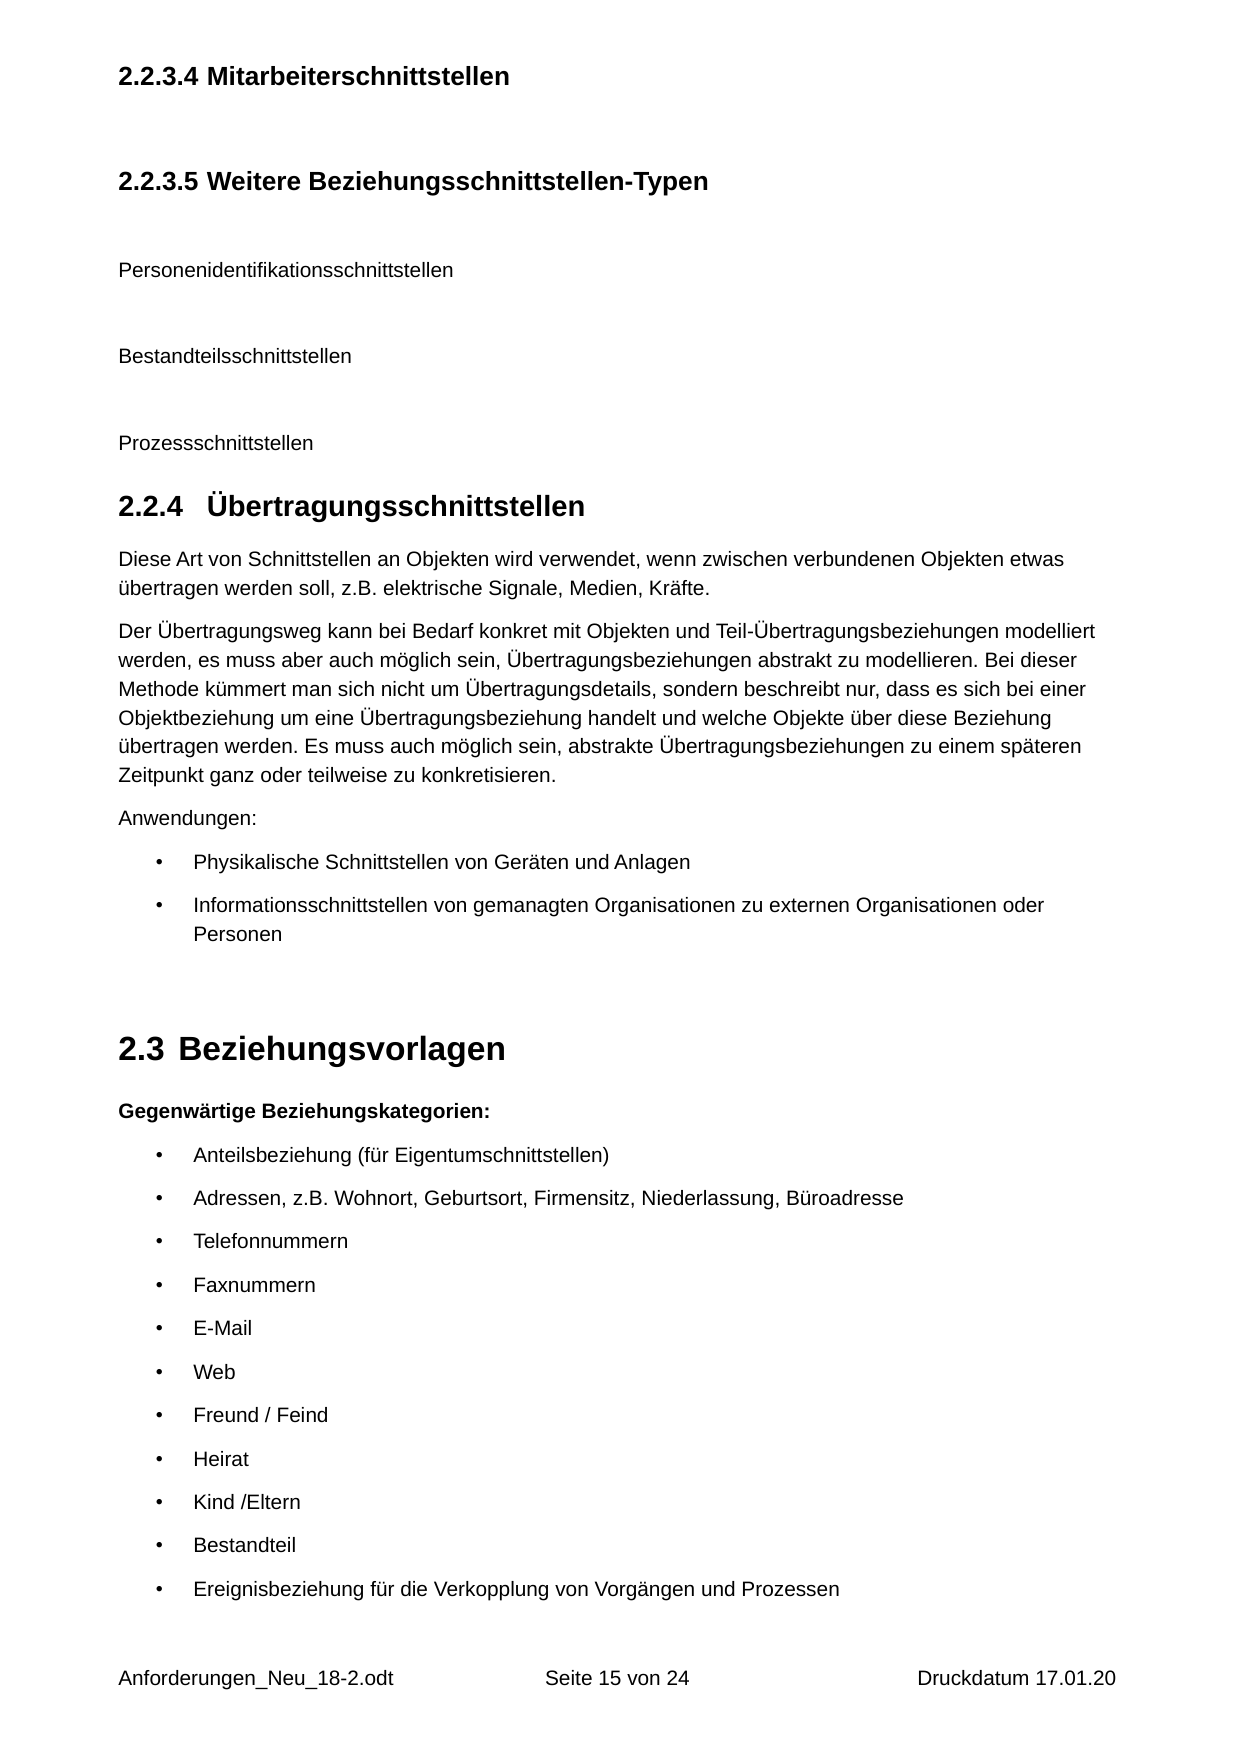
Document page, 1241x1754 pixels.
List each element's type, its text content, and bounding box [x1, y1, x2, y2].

text Bestandteilsschnittstellen [118, 344, 1122, 368]
subtitle Weitere Beziehungsschnittstellen-Typen [118, 166, 1122, 196]
subtitle Übertragungsschnittstellen [118, 489, 1122, 523]
text Personenidentifikationsschnittstellen [118, 258, 1122, 282]
text Gegenwärtige Beziehungskategorien: [118, 1099, 1122, 1123]
list Heirat [156, 1446, 1122, 1471]
list Anteilsbeziehung (für Eigentumschnittstellen) [156, 1142, 1122, 1166]
list Freund / Feind [156, 1403, 1122, 1427]
list Bestandteil [156, 1533, 1122, 1557]
subtitle Beziehungsvorlagen [118, 1029, 1122, 1068]
list Kind /Eltern [156, 1490, 1122, 1514]
list Informationsschnittstellen von gemanagten Organisationen zu externen Organisationen oder Personen [156, 893, 1122, 946]
list Adressen, z.B. Wohnort, Geburtsort, Firmensitz, Niederlassung, Büroadresse [156, 1186, 1122, 1210]
list Telefonnummern [156, 1229, 1122, 1253]
list Physikalische Schnittstellen von Geräten und Anlagen [156, 849, 1122, 873]
list Faxnummern [156, 1273, 1122, 1297]
text Diese Art von Schnittstellen an Objekten wird verwendet, wenn zwischen verbundenen Objekten etwas übertragen werden soll, z.B. elektrische Signale, Medien, Kräfte. [118, 547, 1122, 600]
text Prozessschnittstellen [118, 431, 1122, 455]
list E-Mail [156, 1316, 1122, 1340]
text Anwendungen: [118, 806, 1122, 830]
text Der Übertragungsweg kann bei Bedarf konkret mit Objekten und Teil-Übertragungsbeziehungen modelliert werden, es muss aber auch möglich sein, Übertragungsbeziehungen abstrakt zu modellieren. Bei dieser Methode kümmert man sich nicht um Übertragungsdetails, sondern beschreibt nur, dass es sich bei einer Objektbeziehung um eine Übertragungsbeziehung handelt und welche Objekte über diese Beziehung übertragen werden. Es muss auch möglich sein, abstrakte Übertragungsbeziehungen zu einem späteren Zeitpunkt ganz oder teilweise zu konkretisieren. [118, 619, 1122, 787]
list Ereignisbeziehung für die Verkopplung von Vorgängen und Prozessen [156, 1577, 1122, 1601]
subtitle Mitarbeiterschnittstellen [118, 61, 1122, 91]
list Web [156, 1359, 1122, 1384]
